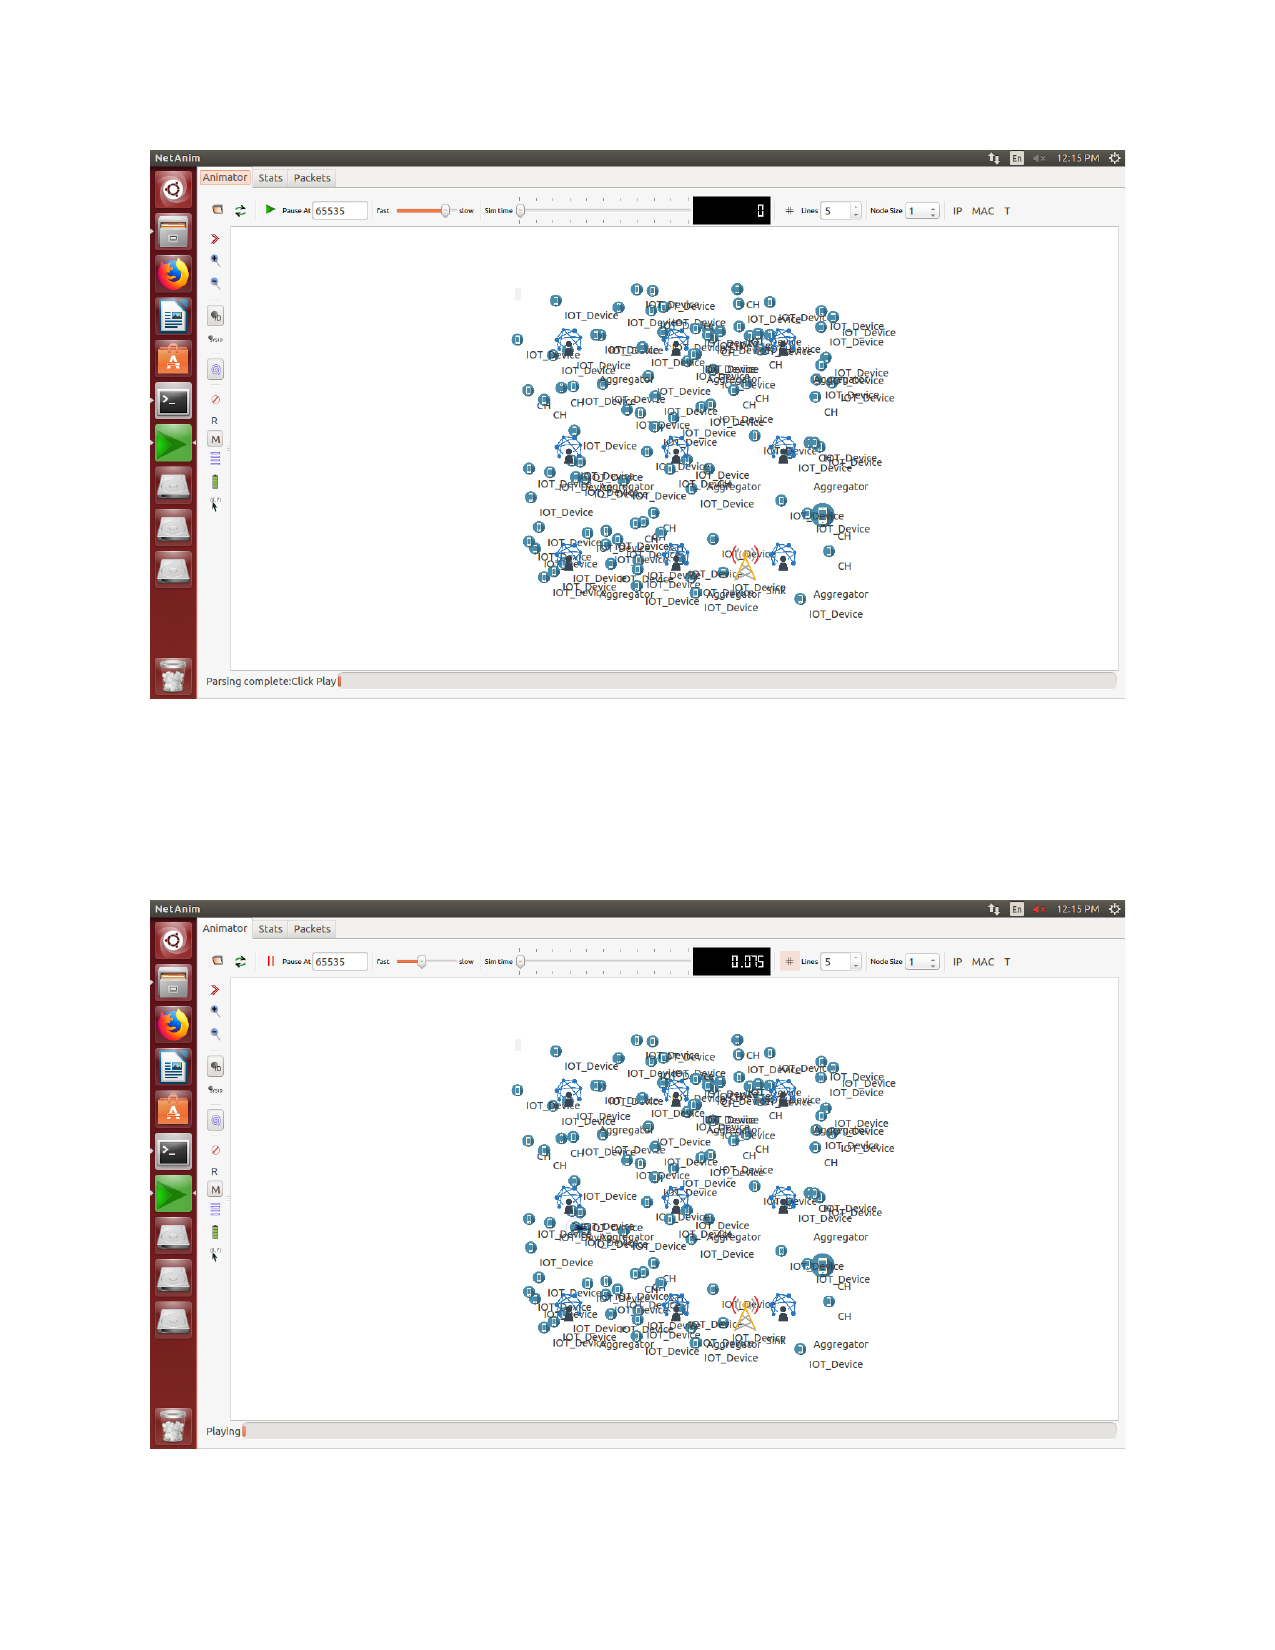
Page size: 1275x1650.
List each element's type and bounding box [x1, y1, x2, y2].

picture [150, 150, 1125, 699]
picture [150, 900, 1125, 1449]
